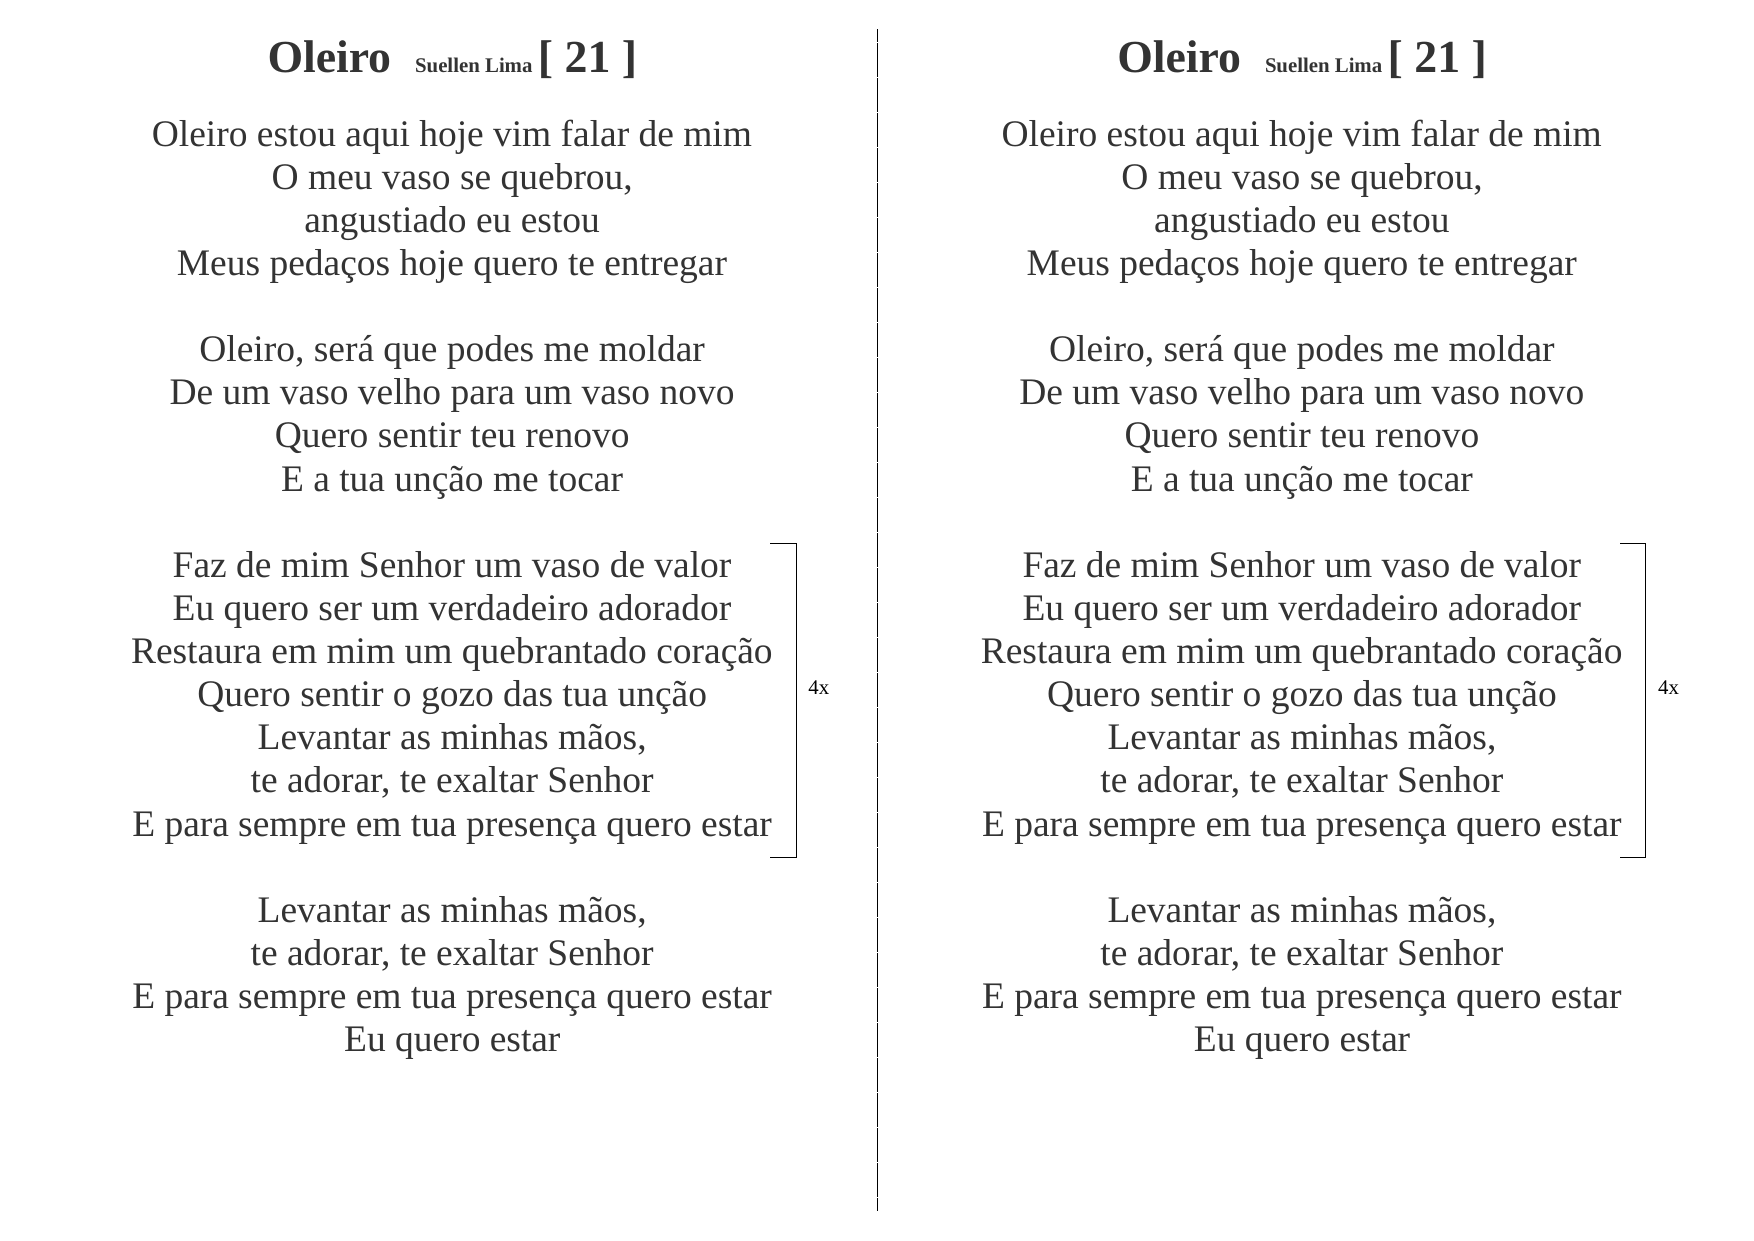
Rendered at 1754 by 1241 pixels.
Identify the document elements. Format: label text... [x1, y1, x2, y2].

text Restaura em mim um quebrantado coração [879, 628, 1645, 672]
text angustiado eu estou [29, 197, 875, 240]
text Eu quero estar [879, 1017, 1724, 1060]
text te adorar, te exaltar Senhor [879, 758, 1645, 801]
text De um vaso velho para um vaso novo [879, 370, 1724, 413]
text Quero sentir teu renovo [29, 413, 875, 456]
text Quero sentir o gozo das tua unção [29, 672, 796, 715]
text [797, 628, 875, 672]
text Levantar as minhas mãos, [29, 887, 875, 930]
text angustiado eu estou [879, 197, 1724, 240]
text Levantar as minhas mãos, [879, 715, 1645, 758]
text [1646, 628, 1724, 672]
text Faz de mim Senhor um vaso de valor [29, 542, 875, 585]
text Quero sentir o gozo das tua unção [1646, 672, 1724, 715]
text Meus pedaços hoje quero te entregar [29, 240, 875, 283]
text Quero sentir o gozo das tua unção [797, 672, 875, 715]
text Restaura em mim um quebrantado coração [29, 628, 796, 672]
text [797, 801, 875, 844]
text O meu vaso se quebrou, [879, 154, 1724, 197]
text [797, 585, 875, 628]
text Meus pedaços hoje quero te entregar [879, 240, 1724, 283]
text [1646, 715, 1724, 758]
text O meu vaso se quebrou, [29, 154, 875, 197]
text [1646, 758, 1724, 801]
text Oleiro, será que podes me moldar [879, 327, 1724, 370]
text Quero sentir teu renovo [879, 413, 1724, 456]
text De um vaso velho para um vaso novo [29, 370, 875, 413]
text E para sempre em tua presença quero estar [879, 801, 1645, 844]
text E para sempre em tua presença quero estar [29, 973, 875, 1017]
text [797, 758, 875, 801]
text Eu quero ser um verdadeiro adorador [879, 585, 1645, 628]
text Oleiro estou aqui hoje vim falar de mim [879, 111, 1724, 154]
text Levantar as minhas mãos, [879, 887, 1724, 930]
text Faz de mim Senhor um vaso de valor [879, 542, 1724, 585]
text Oleiro Suellen Lima [ 21 ] [29, 29, 875, 82]
text Quero sentir o gozo das tua unção [879, 672, 1645, 715]
text [797, 715, 875, 758]
text Oleiro estou aqui hoje vim falar de mim [29, 111, 875, 154]
text Eu quero ser um verdadeiro adorador [29, 585, 796, 628]
text E a tua unção me tocar [29, 456, 875, 499]
text te adorar, te exaltar Senhor [879, 930, 1724, 973]
text Oleiro Suellen Lima [ 21 ] [879, 29, 1724, 82]
text Levantar as minhas mãos, [29, 715, 796, 758]
text [1646, 585, 1724, 628]
text E para sempre em tua presença quero estar [29, 801, 796, 844]
text Oleiro, será que podes me moldar [29, 327, 875, 370]
text te adorar, te exaltar Senhor [29, 758, 796, 801]
text Eu quero estar [29, 1017, 875, 1060]
text te adorar, te exaltar Senhor [29, 930, 875, 973]
text E para sempre em tua presença quero estar [879, 973, 1724, 1017]
text E a tua unção me tocar [879, 456, 1724, 499]
text [1646, 801, 1724, 844]
